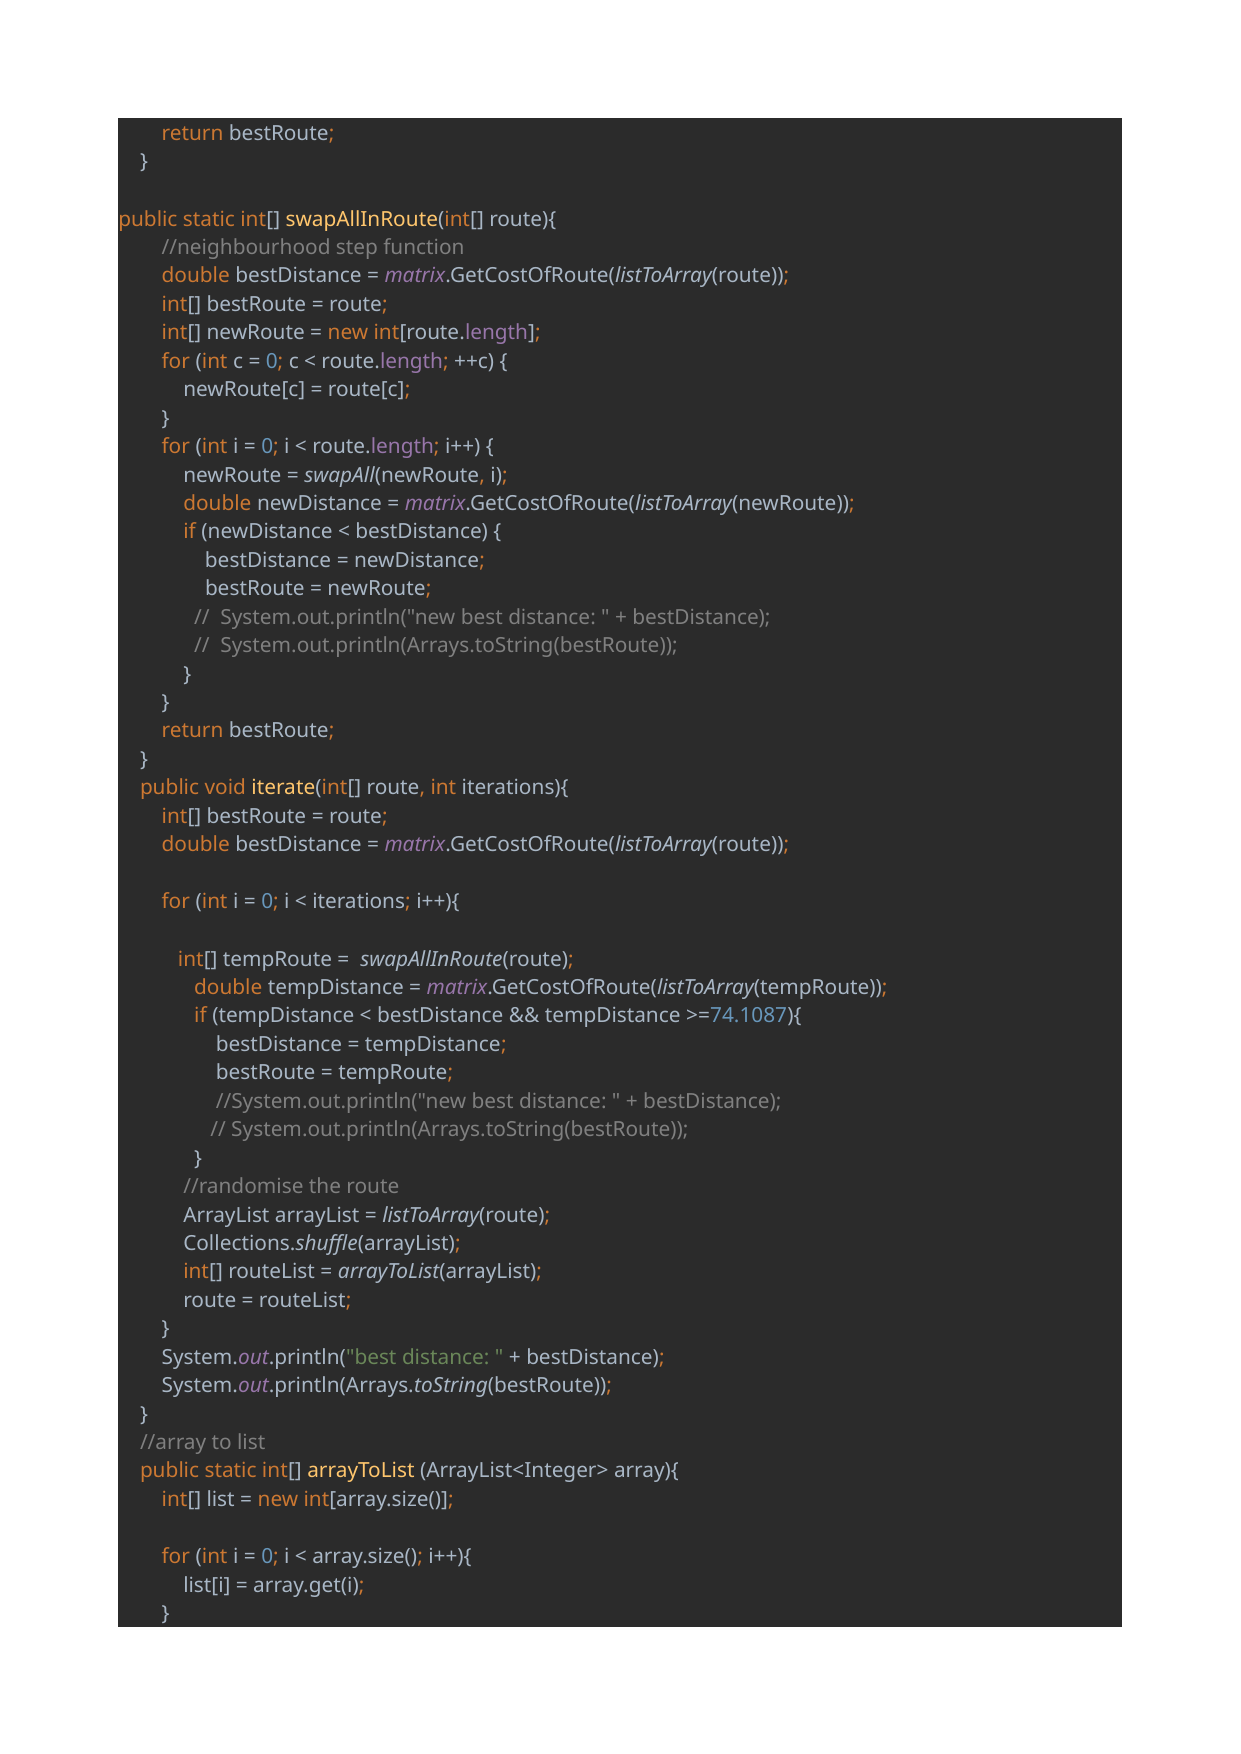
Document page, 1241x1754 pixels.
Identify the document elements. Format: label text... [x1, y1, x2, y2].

text return bestRoute; } public static int[] swapAllInRoute(int[] route){ //neighbourhood step function double bestDistance = matrix.GetCostOfRoute(listToArray(route)); int[] bestRoute = route; int[] newRoute = new int[route.length]; for (int c = 0; c < route.length; ++c) { newRoute[c] = route[c]; } for (int i = 0; i < route.length; i++) { newRoute = swapAll(newRoute, i); double newDistance = matrix.GetCostOfRoute(listToArray(newRoute)); if (newDistance < bestDistance) { bestDistance = newDistance; bestRoute = newRoute; // System.out.println("new best distance: " + bestDistance); // System.out.println(Arrays.toString(bestRoute)); } } return bestRoute; } public void iterate(int[] route, int iterations){ int[] bestRoute = route; double bestDistance = matrix.GetCostOfRoute(listToArray(route)); for (int i = 0; i < iterations; i++){ int[] tempRoute = swapAllInRoute(route); double tempDistance = matrix.GetCostOfRoute(listToArray(tempRoute)); if (tempDistance < bestDistance && tempDistance >=74.1087){ bestDistance = tempDistance; bestRoute = tempRoute; //System.out.println("new best distance: " + bestDistance); // System.out.println(Arrays.toString(bestRoute)); } //randomise the route ArrayList arrayList = listToArray(route); Collections.shuffle(arrayList); int[] routeList = arrayToList(arrayList); route = routeList; } System.out.println("best distance: " + bestDistance); System.out.println(Arrays.toString(bestRoute)); } //array to list public static int[] arrayToList (ArrayList<Integer> array){ int[] list = new int[array.size()]; for (int i = 0; i < array.size(); i++){ list[i] = array.get(i); } [118, 118, 1122, 1627]
